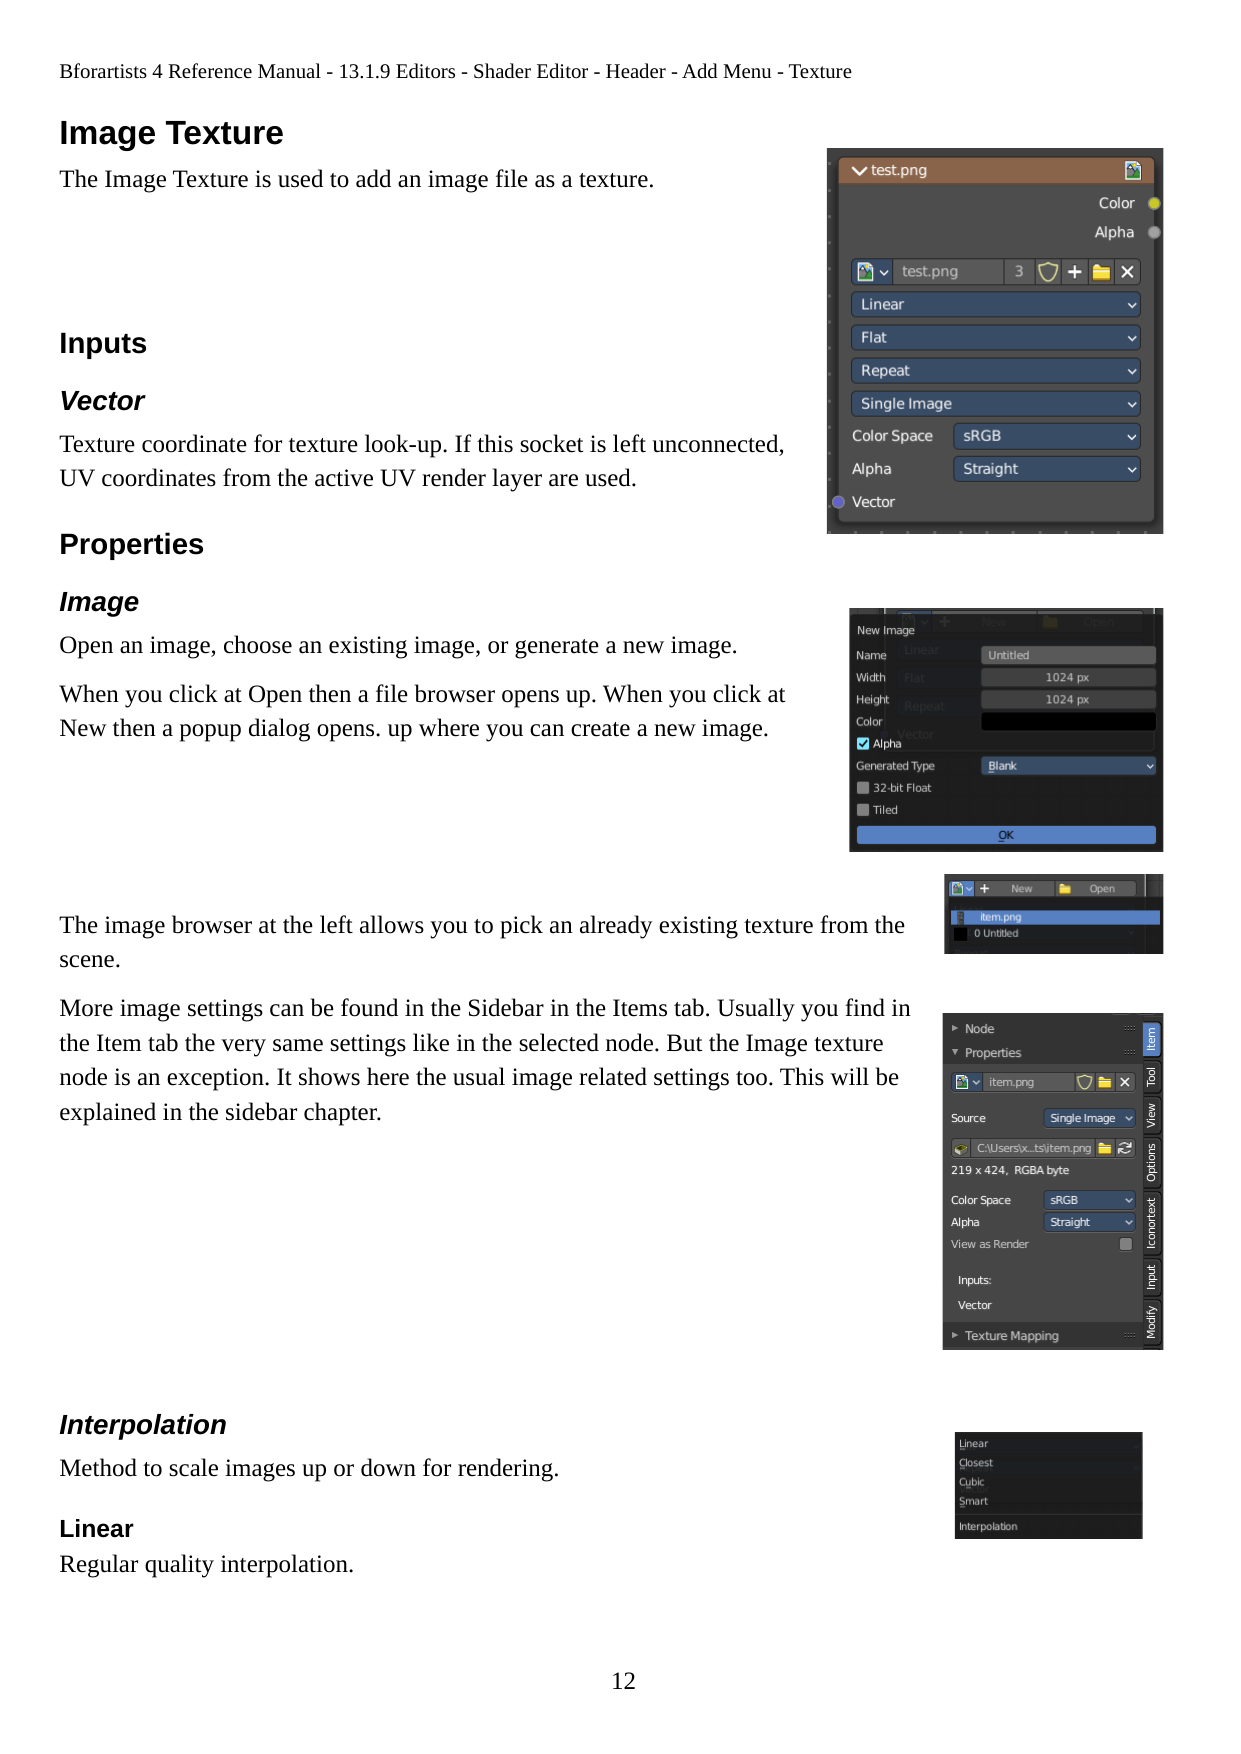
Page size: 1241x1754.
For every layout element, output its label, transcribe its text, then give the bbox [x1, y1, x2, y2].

text More image settings can be found in the Sidebar in the Items tab. Usually you find in the Item tab the very same settings like in the selected node. But the Image texture node is an exception. It shows here the usual image related settings too. This will be explained in the sidebar chapter. [59, 993, 1181, 1125]
subtitle Image Texture [59, 113, 1181, 151]
text The image browser at the left allows you to pick an already existing texture from the scene. [59, 910, 1181, 973]
picture [954, 1432, 1143, 1539]
text The Image Texture is used to add an image file as a texture. [59, 164, 826, 192]
subtitle Vector [59, 384, 826, 416]
picture [826, 148, 1164, 534]
subtitle Image [59, 586, 1181, 617]
subtitle [1164, 384, 1181, 416]
subtitle Properties [59, 527, 1181, 561]
text Texture coordinate for texture look-up. If this socket is left unconnected, UV coordinates from the active UV render layer are used. [59, 429, 826, 492]
text Open an image, choose an existing image, or generate a new image. [59, 630, 849, 659]
text [1143, 1453, 1181, 1482]
text Method to scale images up or down for rendering. [59, 1453, 954, 1482]
subtitle Inputs [59, 326, 826, 359]
picture [942, 1013, 1164, 1350]
picture [849, 608, 1164, 852]
subtitle [1164, 326, 1181, 359]
subtitle Interpolation [59, 1408, 1181, 1440]
text Regular quality interpolation. [59, 1549, 1181, 1578]
text When you click at Open then a file browser opens up. When you click at New then a popup dialog opens. up where you can create a new image. [59, 679, 849, 742]
picture [944, 874, 1164, 954]
subtitle Linear [59, 1514, 1181, 1543]
